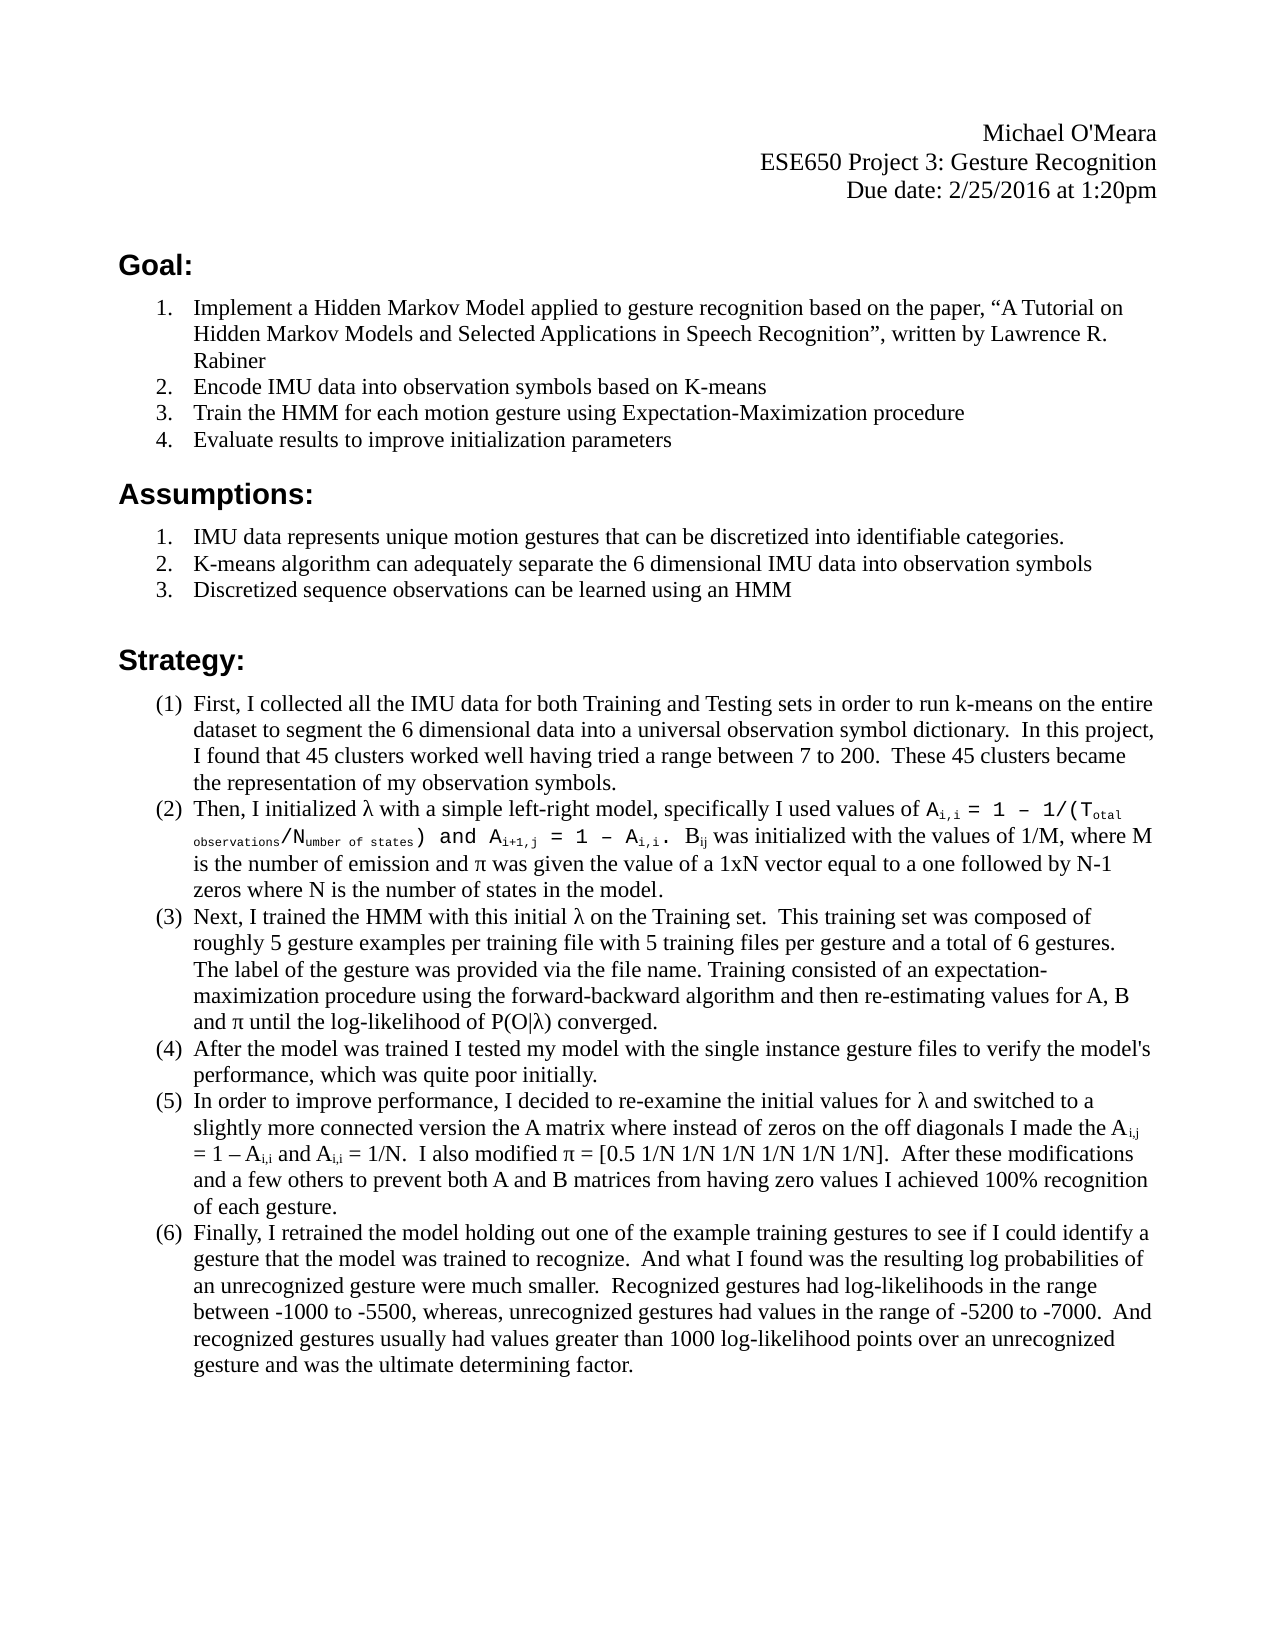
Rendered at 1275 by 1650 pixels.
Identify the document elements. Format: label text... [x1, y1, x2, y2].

subtitle Goal: [118, 248, 1157, 281]
list Then, I initialized λ with a simple left-right model, specifically I used values of Ai,i = 1 – 1/(Total observations/Number of states) and Ai+1,j = 1 – Ai,i. Bij was initialized with the values of 1/M, where M is the number of emission and π was given the value of a 1xN vector equal to a one followed by N-1 zeros where N is the number of states in the model. [156, 795, 1157, 903]
list K-means algorithm can adequately separate the 6 dimensional IMU data into observation symbols [156, 550, 1157, 576]
list After the model was trained I tested my model with the single instance gesture files to verify the model's performance, which was quite poor initially. [156, 1035, 1157, 1087]
list Finally, I retrained the model holding out one of the example training gestures to see if I could identify a gesture that the model was trained to recognize. And what I found was the resulting log probabilities of an unrecognized gesture were much smaller. Recognized gestures had log-likelihoods in the range between -1000 to -5500, whereas, unrecognized gestures had values in the range of -5200 to -7000. And recognized gestures usually had values greater than 1000 log-likelihood points over an unrecognized gesture and was the ultimate determining factor. [156, 1219, 1157, 1377]
list Implement a Hidden Markov Model applied to gesture recognition based on the paper, “A Tutorial on Hidden Markov Models and Selected Applications in Speech Recognition”, written by Lawrence R. Rabiner [156, 294, 1157, 373]
subtitle Assumptions: [118, 477, 1157, 511]
text Due date: 2/25/2016 at 1:20pm [118, 176, 1157, 204]
list Discretized sequence observations can be learned using an HMM [156, 576, 1157, 602]
subtitle Strategy: [118, 643, 1157, 677]
list In order to improve performance, I decided to re-examine the initial values for λ and switched to a slightly more connected version the A matrix where instead of zeros on the off diagonals I made the Ai,j = 1 – Ai,i and Ai,i = 1/N. I also modified π = [0.5 1/N 1/N 1/N 1/N 1/N 1/N]. After these modifications and a few others to prevent both A and B matrices from having zero values I achieved 100% recognition of each gesture. [156, 1087, 1157, 1219]
list Next, I trained the HMM with this initial λ on the Training set. This training set was composed of roughly 5 gesture examples per training file with 5 training files per gesture and a total of 6 gestures. The label of the gesture was provided via the file name. Training consisted of an expectation-maximization procedure using the forward-backward algorithm and then re-estimating values for A, B and π until the log-likelihood of P(O|λ) converged. [156, 903, 1157, 1035]
list Evaluate results to improve initialization parameters [156, 426, 1157, 452]
text ESE650 Project 3: Gesture Recognition [118, 147, 1157, 176]
list IMU data represents unique motion gestures that can be discretized into identifiable categories. [156, 523, 1157, 550]
text Michael O'Meara [118, 118, 1157, 147]
list Train the HMM for each motion gesture using Expectation-Maximization procedure [156, 399, 1157, 426]
list First, I collected all the IMU data for both Training and Testing sets in order to run k-means on the entire dataset to segment the 6 dimensional data into a universal observation symbol dictionary. In this project, I found that 45 clusters worked well having tried a range between 7 to 200. These 45 clusters became the representation of my observation symbols. [156, 689, 1157, 795]
list Encode IMU data into observation symbols based on K-means [156, 373, 1157, 399]
